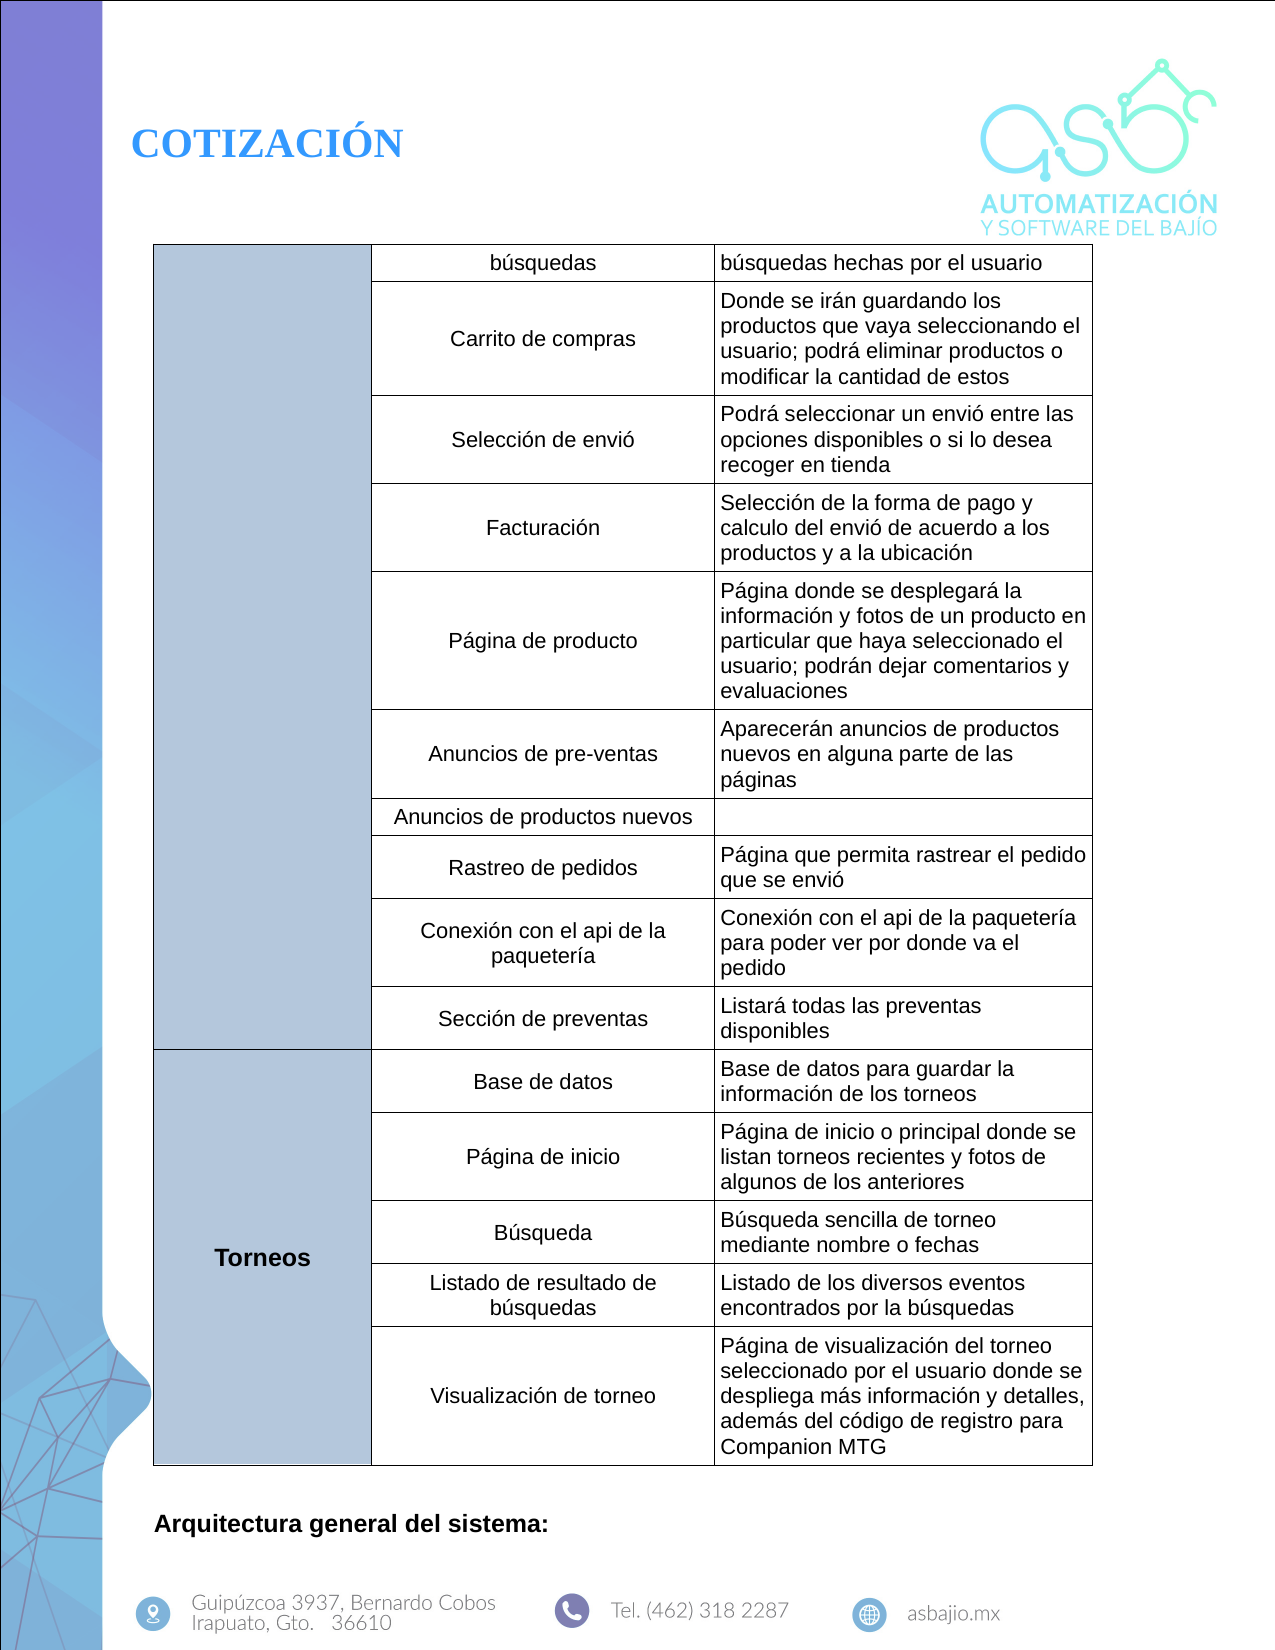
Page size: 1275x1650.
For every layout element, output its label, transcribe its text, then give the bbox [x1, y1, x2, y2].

table_cell Página de producto [372, 572, 714, 709]
table_cell búsquedas [372, 245, 714, 281]
table_cell [715, 799, 1092, 835]
table_cell Podrá seleccionar un envió entre las opciones disponibles o si lo desea recoger en tienda [715, 396, 1092, 483]
table_cell Base de datos [372, 1050, 714, 1112]
table_cell [154, 245, 371, 1049]
table_cell Anuncios de productos nuevos [372, 799, 714, 835]
table_cell Página que permita rastrear el pedido que se envió [715, 836, 1092, 898]
table_cell Selección de la forma de pago y calculo del envió de acuerdo a los productos y a la ubicación [715, 484, 1092, 571]
table_cell Búsqueda sencilla de torneo mediante nombre o fechas [715, 1201, 1092, 1263]
table_cell Selección de envió [372, 396, 714, 483]
table_cell Rastreo de pedidos [372, 836, 714, 898]
table_cell Base de datos para guardar la información de los torneos [715, 1050, 1092, 1112]
table_cell Anuncios de pre-ventas [372, 710, 714, 797]
table_cell Listado de resultado de búsquedas [372, 1264, 714, 1326]
table_cell Conexión con el api de la paquetería para poder ver por donde va el pedido [715, 899, 1092, 986]
table_cell Visualización de torneo [372, 1327, 714, 1464]
table_cell Listado de los diversos eventos encontrados por la búsquedas [715, 1264, 1092, 1326]
table_cell Carrito de compras [372, 282, 714, 394]
table_cell Página de inicio o principal donde se listan torneos recientes y fotos de algunos de los anteriores [715, 1113, 1092, 1200]
table_cell Página de visualización del torneo seleccionado por el usuario donde se despliega más información y detalles, además del código de registro para Companion MTG [715, 1327, 1092, 1464]
table_cell Conexión con el api de la paquetería [372, 899, 714, 986]
text Arquitectura general del sistema: [153, 1509, 1092, 1538]
table_cell Aparecerán anuncios de productos nuevos en alguna parte de las páginas [715, 710, 1092, 797]
table_cell Sección de preventas [372, 987, 714, 1049]
table_cell Facturación [372, 484, 714, 571]
table_cell Búsqueda [372, 1201, 714, 1263]
table_cell Página donde se desplegará la información y fotos de un producto en particular que haya seleccionado el usuario; podrán dejar comentarios y evaluaciones [715, 572, 1092, 709]
table_cell búsquedas hechas por el usuario [715, 245, 1092, 281]
table_cell Listará todas las preventas disponibles [715, 987, 1092, 1049]
table_cell Página de inicio [372, 1113, 714, 1200]
table_cell Torneos [154, 1050, 371, 1464]
table_cell Donde se irán guardando los productos que vaya seleccionando el usuario; podrá eliminar productos o modificar la cantidad de estos [715, 282, 1092, 394]
